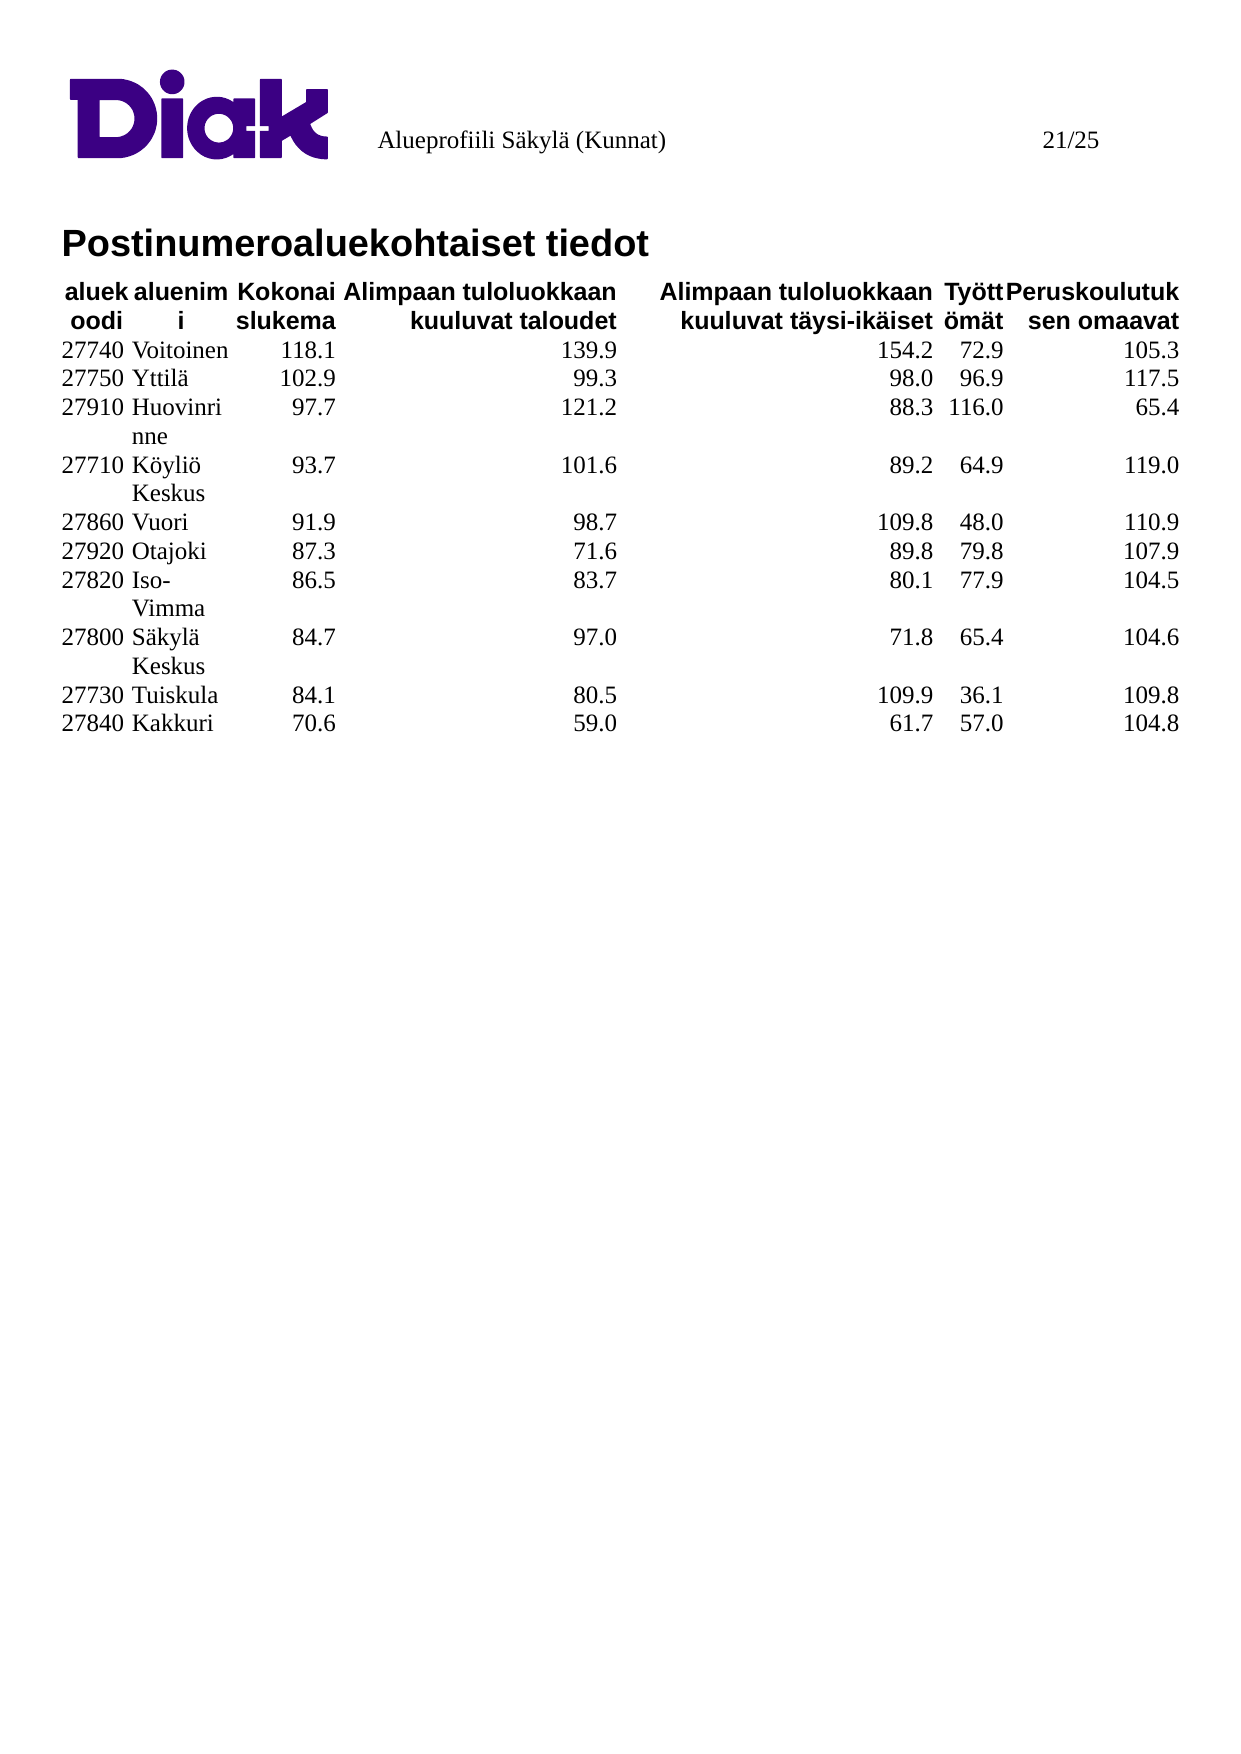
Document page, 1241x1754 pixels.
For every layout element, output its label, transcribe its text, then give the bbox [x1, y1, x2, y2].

table_cell 119.0 [1003, 450, 1179, 507]
table_cell 36.1 [933, 680, 1003, 708]
table_cell Yttilä [132, 364, 230, 392]
subtitle Postinumeroaluekohtaiset tiedot [61, 221, 1179, 265]
table_cell 96.9 [933, 364, 1003, 392]
table_cell 116.0 [933, 392, 1003, 450]
table_cell 87.3 [230, 536, 336, 565]
table_cell 97.7 [230, 392, 336, 450]
table_header Kokonaislukema [230, 277, 336, 335]
table_cell 98.0 [617, 364, 933, 392]
table_cell 105.3 [1003, 335, 1179, 363]
table_cell 65.4 [933, 622, 1003, 680]
table_cell 107.9 [1003, 536, 1179, 565]
table_cell 71.8 [617, 622, 933, 680]
table_cell 117.5 [1003, 364, 1179, 392]
table_cell Voitoinen [132, 335, 230, 363]
table_cell 27750 [61, 364, 132, 392]
table_cell 139.9 [336, 335, 617, 363]
table_cell 97.0 [336, 622, 617, 680]
table_cell 154.2 [617, 335, 933, 363]
table_cell 104.6 [1003, 622, 1179, 680]
table_cell Tuiskula [132, 680, 230, 708]
table_cell 70.6 [230, 709, 336, 737]
table_cell 104.5 [1003, 565, 1179, 622]
table_cell 104.8 [1003, 709, 1179, 737]
table_cell 110.9 [1003, 507, 1179, 536]
table_cell Kakkuri [132, 709, 230, 737]
table_cell 83.7 [336, 565, 617, 622]
table_header Työttömät [933, 277, 1003, 335]
table_cell 48.0 [933, 507, 1003, 536]
table_cell 61.7 [617, 709, 933, 737]
table_cell 27840 [61, 709, 132, 737]
table_cell 80.5 [336, 680, 617, 708]
table_cell Huovinrinne [132, 392, 230, 450]
table_cell 93.7 [230, 450, 336, 507]
table_cell 84.1 [230, 680, 336, 708]
table_cell 86.5 [230, 565, 336, 622]
table_cell 27800 [61, 622, 132, 680]
table_cell 27920 [61, 536, 132, 565]
table_cell 89.2 [617, 450, 933, 507]
table_cell 101.6 [336, 450, 617, 507]
table_cell Köyliö Keskus [132, 450, 230, 507]
table_cell 118.1 [230, 335, 336, 363]
table_cell 121.2 [336, 392, 617, 450]
table_cell 109.9 [617, 680, 933, 708]
table_cell 27730 [61, 680, 132, 708]
table_header aluekoodi [61, 277, 132, 335]
table_cell 71.6 [336, 536, 617, 565]
table_cell Iso-Vimma [132, 565, 230, 622]
table_cell 89.8 [617, 536, 933, 565]
table_cell 27710 [61, 450, 132, 507]
table_cell 27910 [61, 392, 132, 450]
table_header Alimpaan tuloluokkaan kuuluvat taloudet [336, 277, 617, 335]
table_cell 57.0 [933, 709, 1003, 737]
table_cell Vuori [132, 507, 230, 536]
table_cell 79.8 [933, 536, 1003, 565]
table_cell 88.3 [617, 392, 933, 450]
table_cell 98.7 [336, 507, 617, 536]
table_cell Säkylä Keskus [132, 622, 230, 680]
table_cell 59.0 [336, 709, 617, 737]
table_cell 27860 [61, 507, 132, 536]
table_cell Otajoki [132, 536, 230, 565]
table_cell 84.7 [230, 622, 336, 680]
table_cell 65.4 [1003, 392, 1179, 450]
table_cell 72.9 [933, 335, 1003, 363]
table_header Alimpaan tuloluokkaan kuuluvat täysi-ikäiset [617, 277, 933, 335]
table_cell 27820 [61, 565, 132, 622]
table_header aluenimi [132, 277, 230, 335]
table_header Peruskoulutuksen omaavat [1003, 277, 1179, 335]
table_cell 80.1 [617, 565, 933, 622]
table_cell 99.3 [336, 364, 617, 392]
table_cell 77.9 [933, 565, 1003, 622]
table_cell 27740 [61, 335, 132, 363]
table_cell 109.8 [1003, 680, 1179, 708]
table_cell 64.9 [933, 450, 1003, 507]
table_cell 91.9 [230, 507, 336, 536]
table_cell 109.8 [617, 507, 933, 536]
table_cell 102.9 [230, 364, 336, 392]
